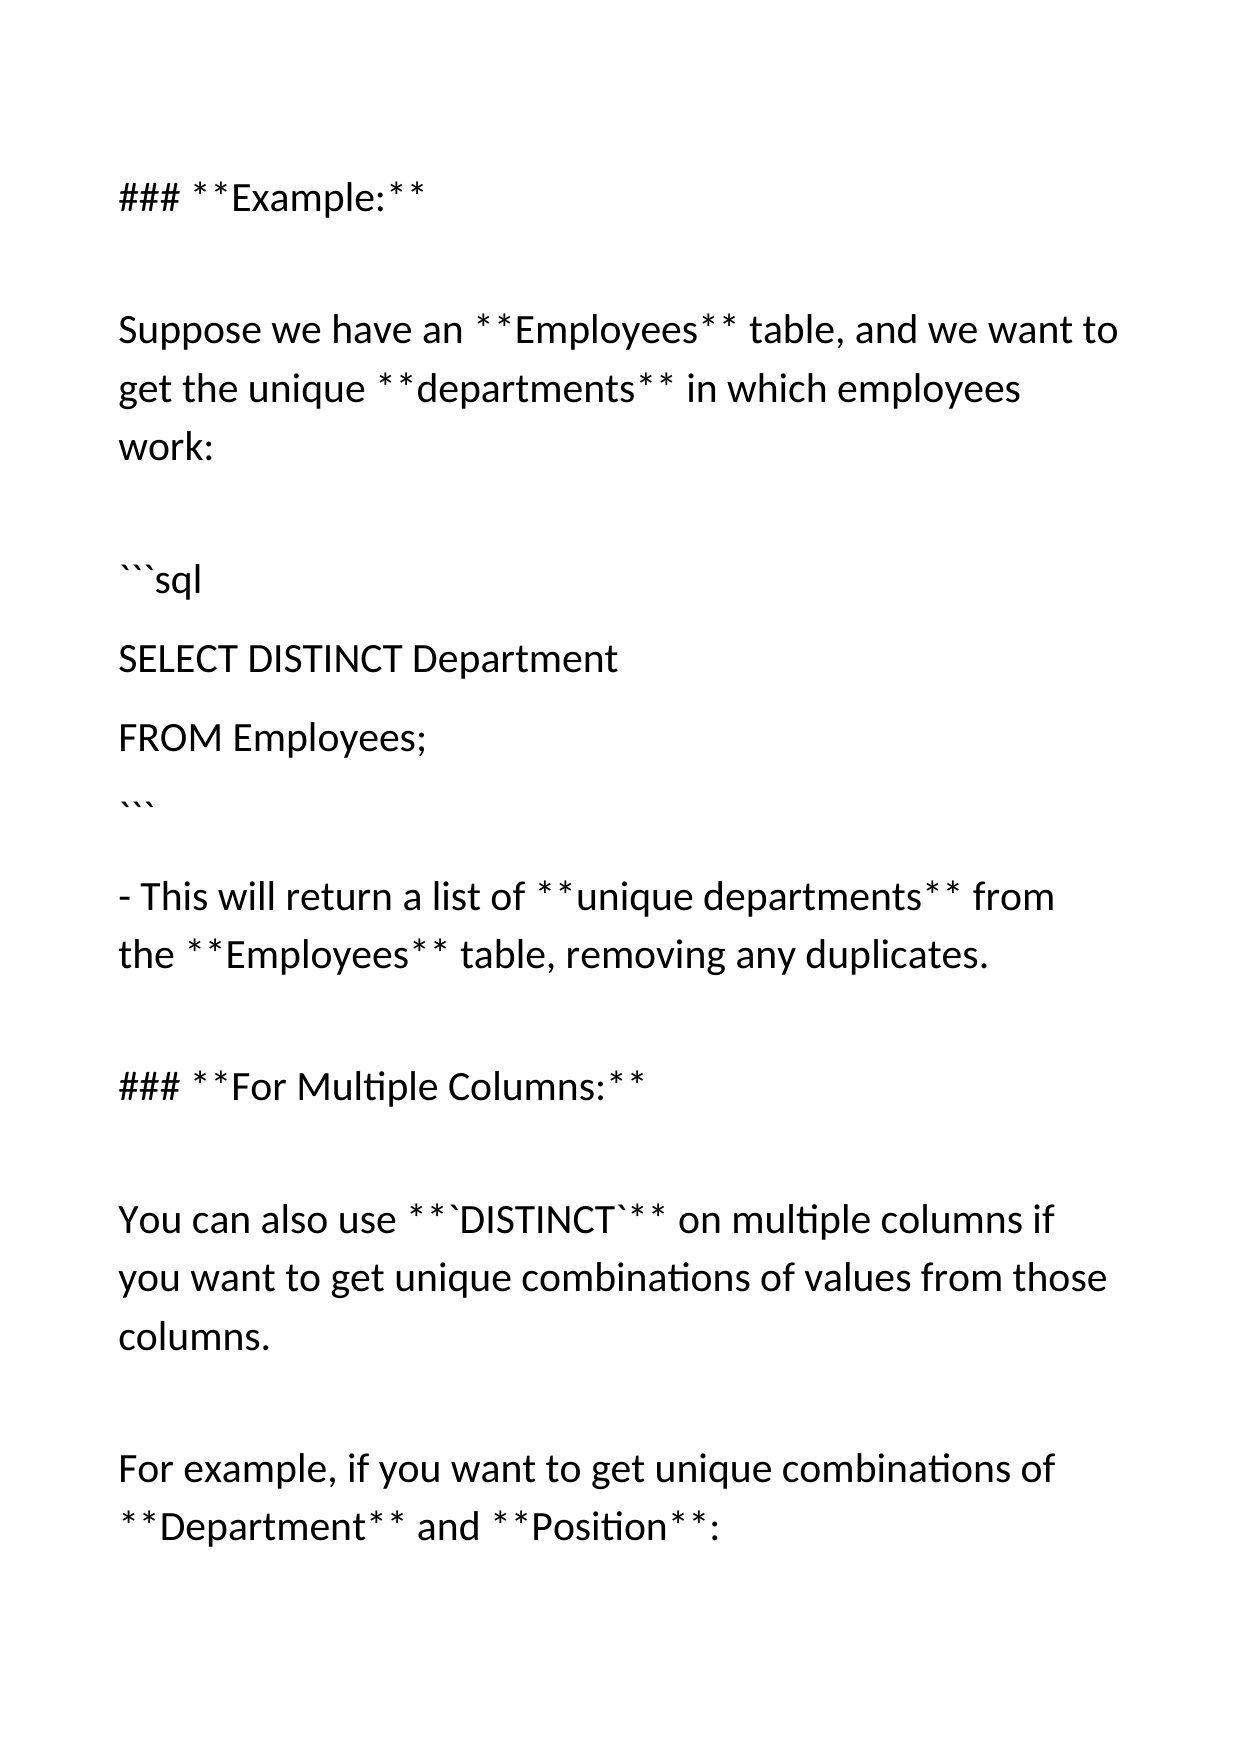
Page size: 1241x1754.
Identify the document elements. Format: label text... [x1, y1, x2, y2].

text ```sql [118, 553, 1122, 603]
text FROM Employees; [118, 711, 1122, 762]
text SELECT DISTINCT Department [118, 632, 1122, 683]
text ### **Example:** [118, 171, 1122, 222]
text ``` [118, 790, 1122, 841]
text - This will return a list of **unique departments** from the **Employees** table, removing any duplicates. [118, 870, 1122, 979]
text You can also use **`DISTINCT`** on multiple columns if you want to get unique combinations of values from those columns. [118, 1193, 1122, 1360]
text Suppose we have an **Employees** table, and we want to get the unique **departments** in which employees work: [118, 303, 1122, 471]
text For example, if you want to get unique combinations of **Department** and **Position**: [118, 1442, 1122, 1551]
text ### **For Multiple Columns:** [118, 1060, 1122, 1111]
